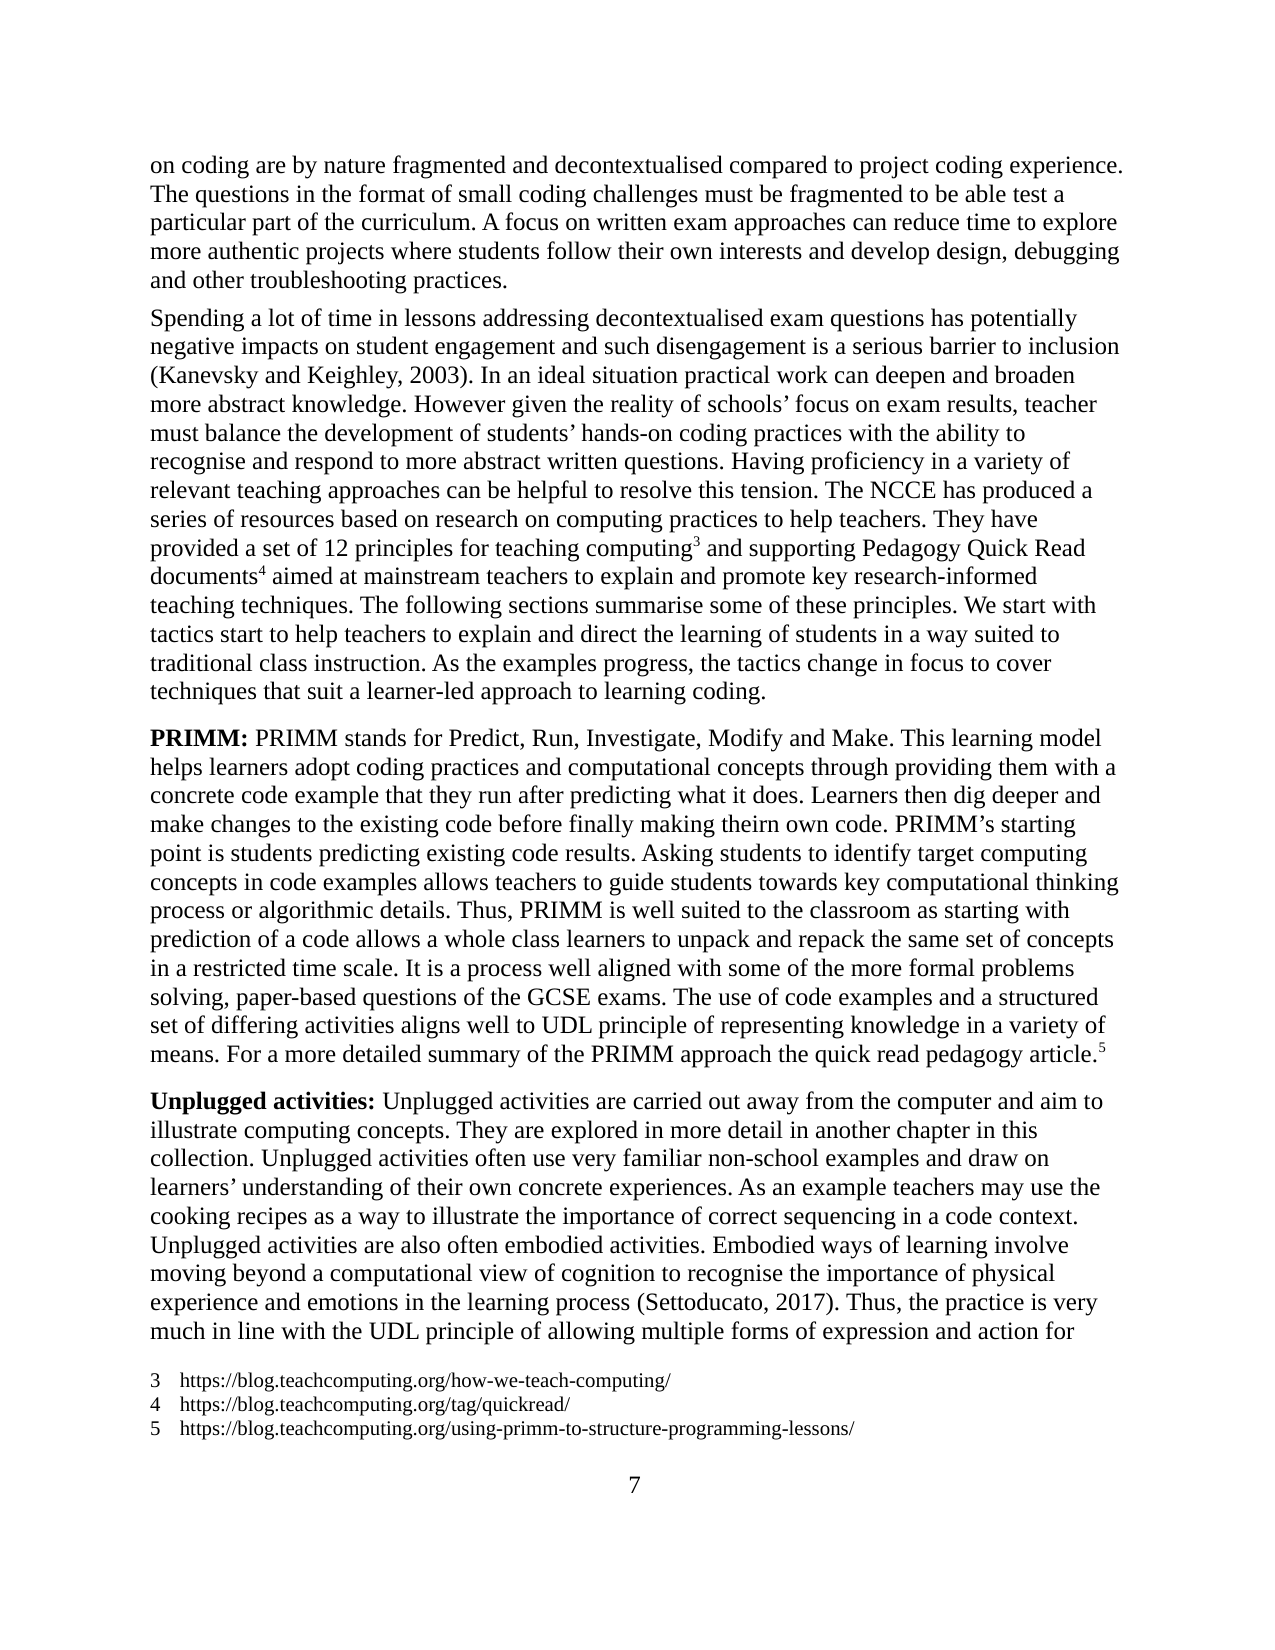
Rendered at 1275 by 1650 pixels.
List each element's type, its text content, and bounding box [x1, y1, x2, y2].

text https://blog.teachcomputing.org/tag/quickread/ [150, 1392, 1125, 1416]
text on coding are by nature fragmented and decontextualised compared to project coding experience. The questions in the format of small coding challenges must be fragmented to be able test a particular part of the curriculum. A focus on written exam approaches can reduce time to explore more authentic projects where students follow their own interests and develop design, debugging and other troubleshooting practices. [150, 150, 1125, 294]
text Spending a lot of time in lessons addressing decontextualised exam questions has potentially negative impacts on student engagement and such disengagement is a serious barrier to inclusion (Kanevsky and Keighley, 2003). In an ideal situation practical work can deepen and broaden more abstract knowledge. However given the reality of schools’ focus on exam results, teacher must balance the development of students’ hands-on coding practices with the ability to recognise and respond to more abstract written questions. Having proficiency in a variety of relevant teaching approaches can be helpful to resolve this tension. The NCCE has produced a series of resources based on research on computing practices to help teachers. They have provided a set of 12 principles for teaching computing and supporting Pedagogy Quick Read documents aimed at mainstream teachers to explain and promote key research-informed teaching techniques. The following sections summarise some of these principles. We start with tactics start to help teachers to explain and direct the learning of students in a way suited to traditional class instruction. As the examples progress, the tactics change in focus to cover techniques that suit a learner-led approach to learning coding. [150, 303, 1125, 705]
text PRIMM: PRIMM stands for Predict, Run, Investigate, Modify and Make. This learning model helps learners adopt coding practices and computational concepts through providing them with a concrete code example that they run after predicting what it does. Learners then dig deeper and make changes to the existing code before finally making theirn own code. PRIMM’s starting point is students predicting existing code results. Asking students to identify target computing concepts in code examples allows teachers to guide students towards key computational thinking process or algorithmic details. Thus, PRIMM is well suited to the classroom as starting with prediction of a code allows a whole class learners to unpack and repack the same set of concepts in a restricted time scale. It is a process well aligned with some of the more formal problems solving, paper-based questions of the GCSE exams. The use of code examples and a structured set of differing activities aligns well to UDL principle of representing knowledge in a variety of means. For a more detailed summary of the PRIMM approach the quick read pedagogy article. [150, 723, 1125, 1068]
text https://blog.teachcomputing.org/how-we-teach-computing/ [150, 1368, 1125, 1392]
text https://blog.teachcomputing.org/using-primm-to-structure-programming-lessons/ [150, 1416, 1125, 1440]
text Unplugged activities: Unplugged activities are carried out away from the computer and aim to illustrate computing concepts. They are explored in more detail in another chapter in this collection. Unplugged activities often use very familiar non-school examples and draw on learners’ understanding of their own concrete experiences. As an example teachers may use the cooking recipes as a way to illustrate the importance of correct sequencing in a code context. Unplugged activities are also often embodied activities. Embodied ways of learning involve moving beyond a computational view of cognition to recognise the importance of physical experience and emotions in the learning process (Settoducato, 2017). Thus, the practice is very much in line with the UDL principle of allowing multiple forms of expression and action for [150, 1086, 1125, 1345]
